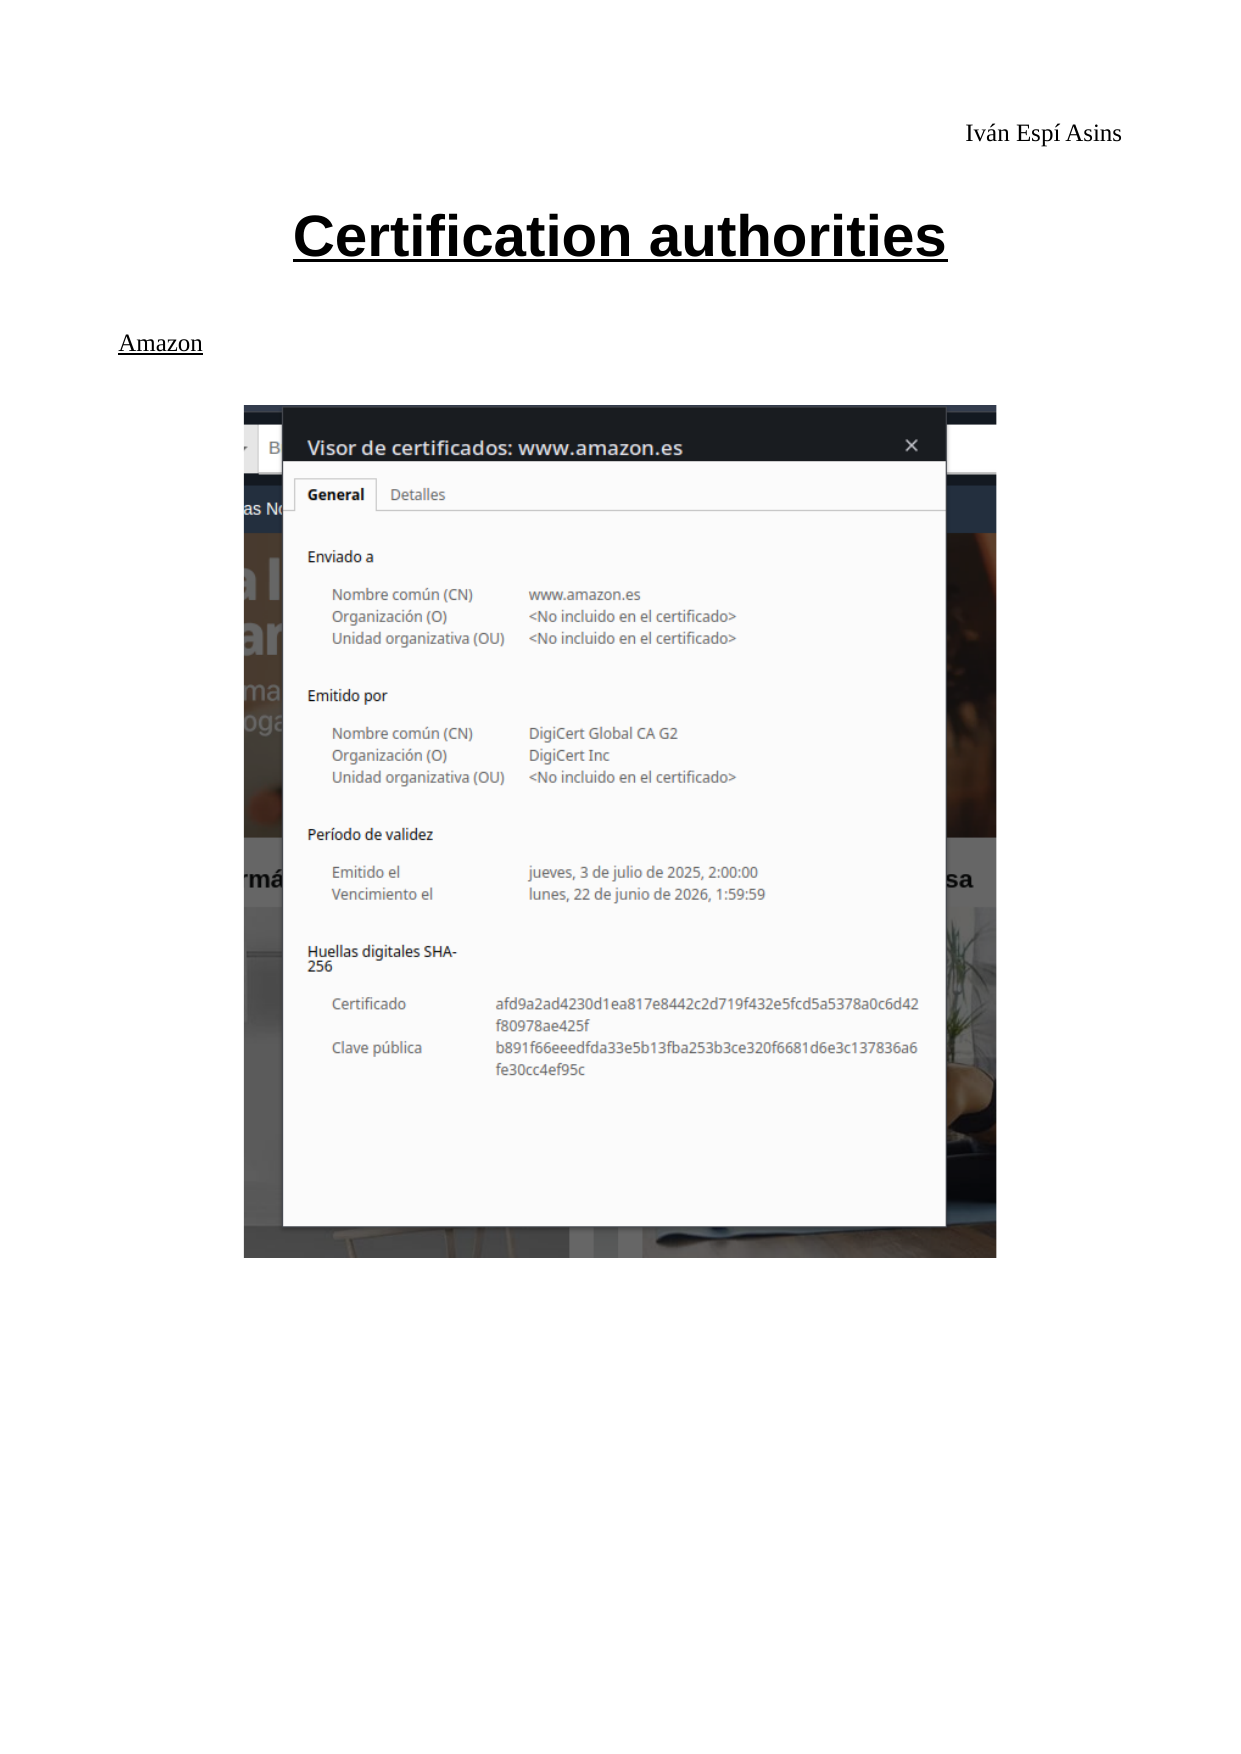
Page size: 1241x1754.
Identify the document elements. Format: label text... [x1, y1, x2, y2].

text Amazon [118, 328, 1122, 357]
picture [243, 405, 997, 1258]
title Certification authorities [118, 201, 1122, 268]
